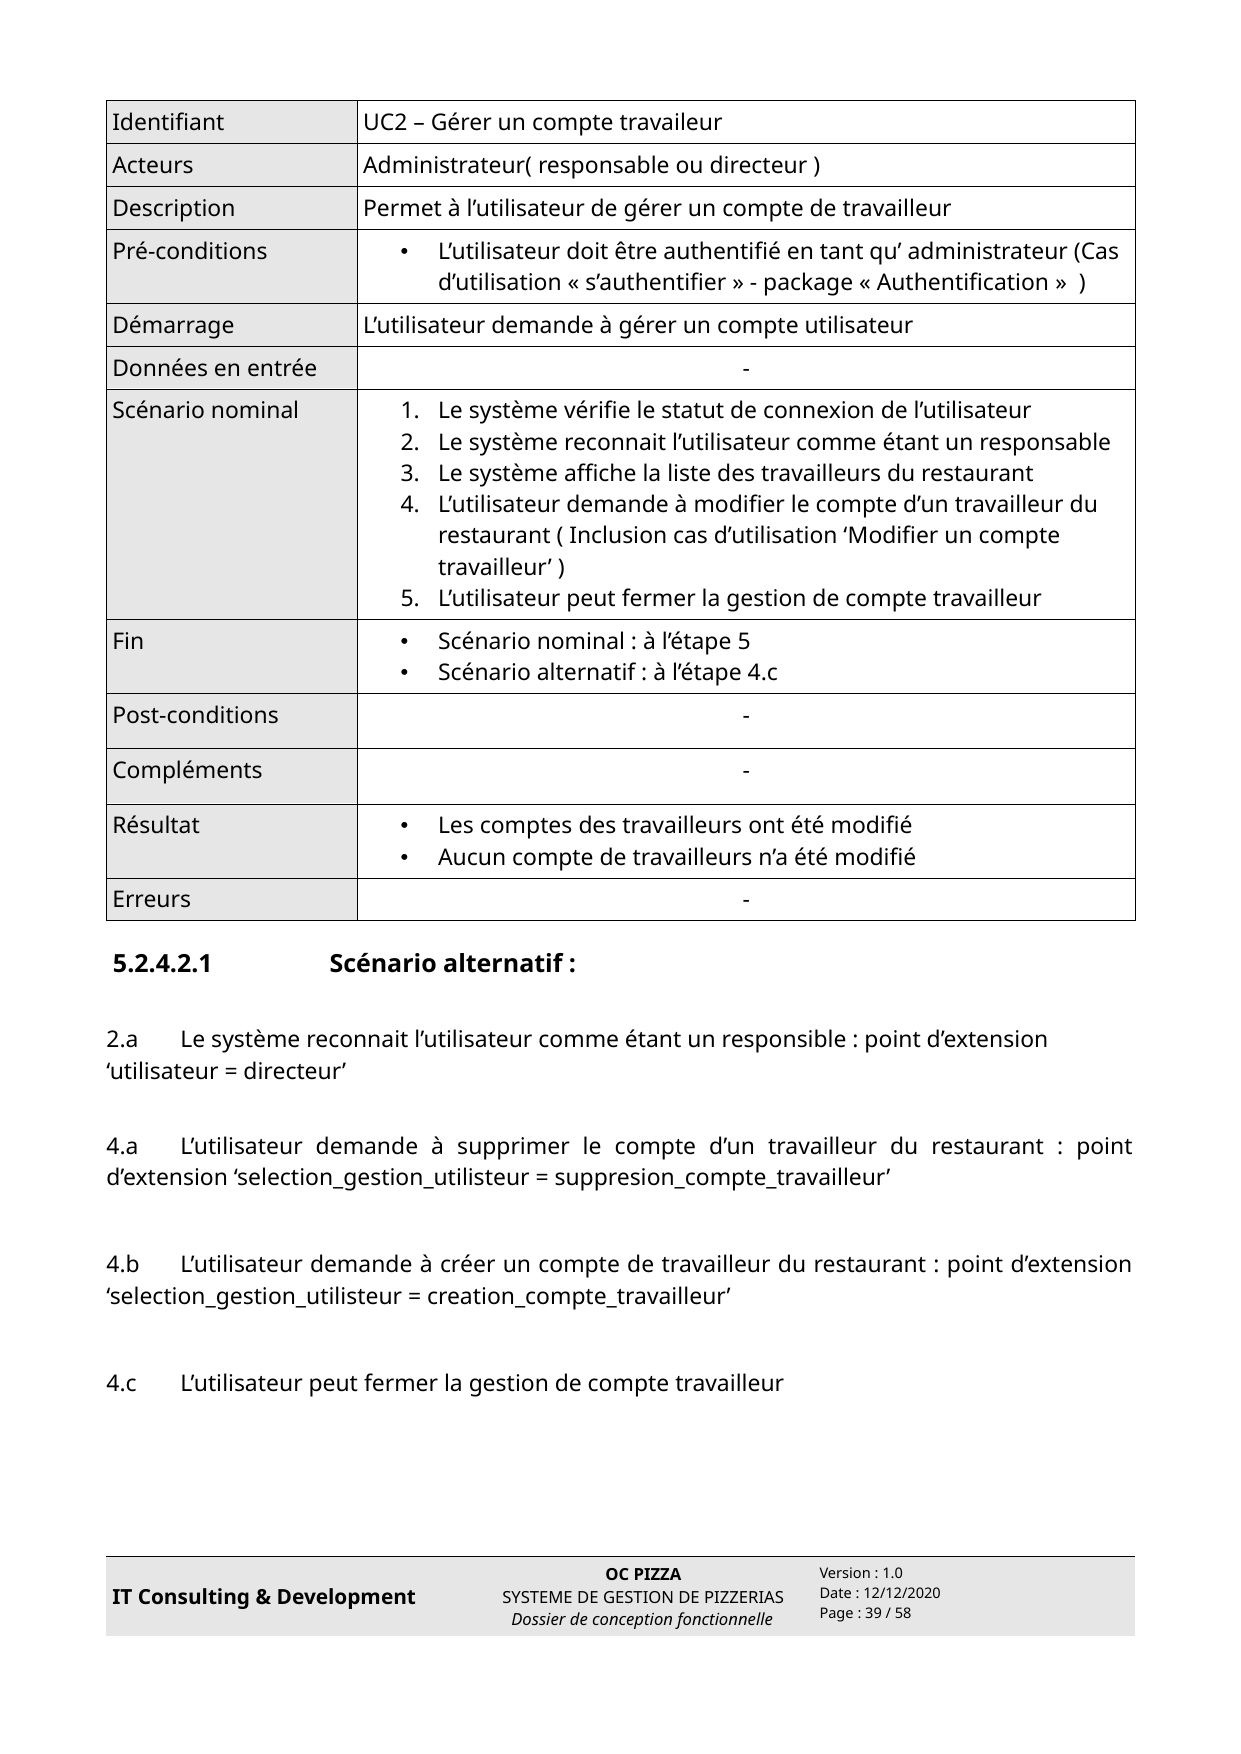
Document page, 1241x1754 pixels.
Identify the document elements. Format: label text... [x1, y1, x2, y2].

table_cell Description [107, 187, 357, 229]
table_cell Scénario nominal [107, 390, 357, 619]
table_cell Pré-conditions [107, 230, 357, 303]
table_cell L’utilisateur doit être authentifié en tant qu’ administrateur (Cas d’utilisation « s’authentifier » - package « Authentification » ) [358, 230, 1135, 303]
table_cell Données en entrée [107, 347, 357, 388]
table_cell Fin [107, 620, 357, 693]
table_cell Post-conditions [107, 694, 357, 748]
table_cell Administrateur( responsable ou directeur ) [358, 144, 1135, 186]
table_header UC2 – Gérer un compte travaileur [358, 101, 1135, 143]
table_cell Permet à l’utilisateur de gérer un compte de travailleur [358, 187, 1135, 229]
table_cell L’utilisateur demande à gérer un compte utilisateur [358, 304, 1135, 346]
table_cell Erreurs [107, 879, 357, 920]
text 4.b L’utilisateur demande à créer un compte de travailleur du restaurant : point d’extension ‘selection_gestion_utilisteur = creation_compte_travailleur’ [106, 1248, 1134, 1311]
subtitle Scénario alternatif : [106, 946, 1134, 979]
table_cell - [358, 694, 1135, 748]
table_cell Compléments [107, 749, 357, 803]
text 2.a Le système reconnait l’utilisateur comme étant un responsible : point d’extension ‘utilisateur = directeur’ [106, 1023, 1134, 1086]
text 4.c L’utilisateur peut fermer la gestion de compte travailleur [106, 1367, 1134, 1398]
table_cell Résultat [107, 805, 357, 878]
table_cell Les comptes des travailleurs ont été modifié Aucun compte de travailleurs n’a été modifié [358, 805, 1135, 878]
table_cell - [358, 749, 1135, 803]
text 4.a L’utilisateur demande à supprimer le compte d’un travailleur du restaurant : point d’extension ‘selection_gestion_utilisteur = suppresion_compte_travailleur’ [106, 1129, 1134, 1192]
table_cell - [358, 347, 1135, 388]
table_cell Le système vérifie le statut de connexion de l’utilisateur Le système reconnait l’utilisateur comme étant un responsable Le système affiche la liste des travailleurs du restaurant L’utilisateur demande à modifier le compte d’un travailleur du restaurant ( Inclusion cas d’utilisation ‘Modifier un compte travailleur’ ) L’utilisateur peut fermer la gestion de compte travailleur [358, 390, 1135, 619]
table_cell - [358, 879, 1135, 920]
table_cell Acteurs [107, 144, 357, 186]
table_cell Démarrage [107, 304, 357, 346]
table_header Identifiant [107, 101, 357, 143]
table_cell Scénario nominal : à l’étape 5 Scénario alternatif : à l’étape 4.c [358, 620, 1135, 693]
